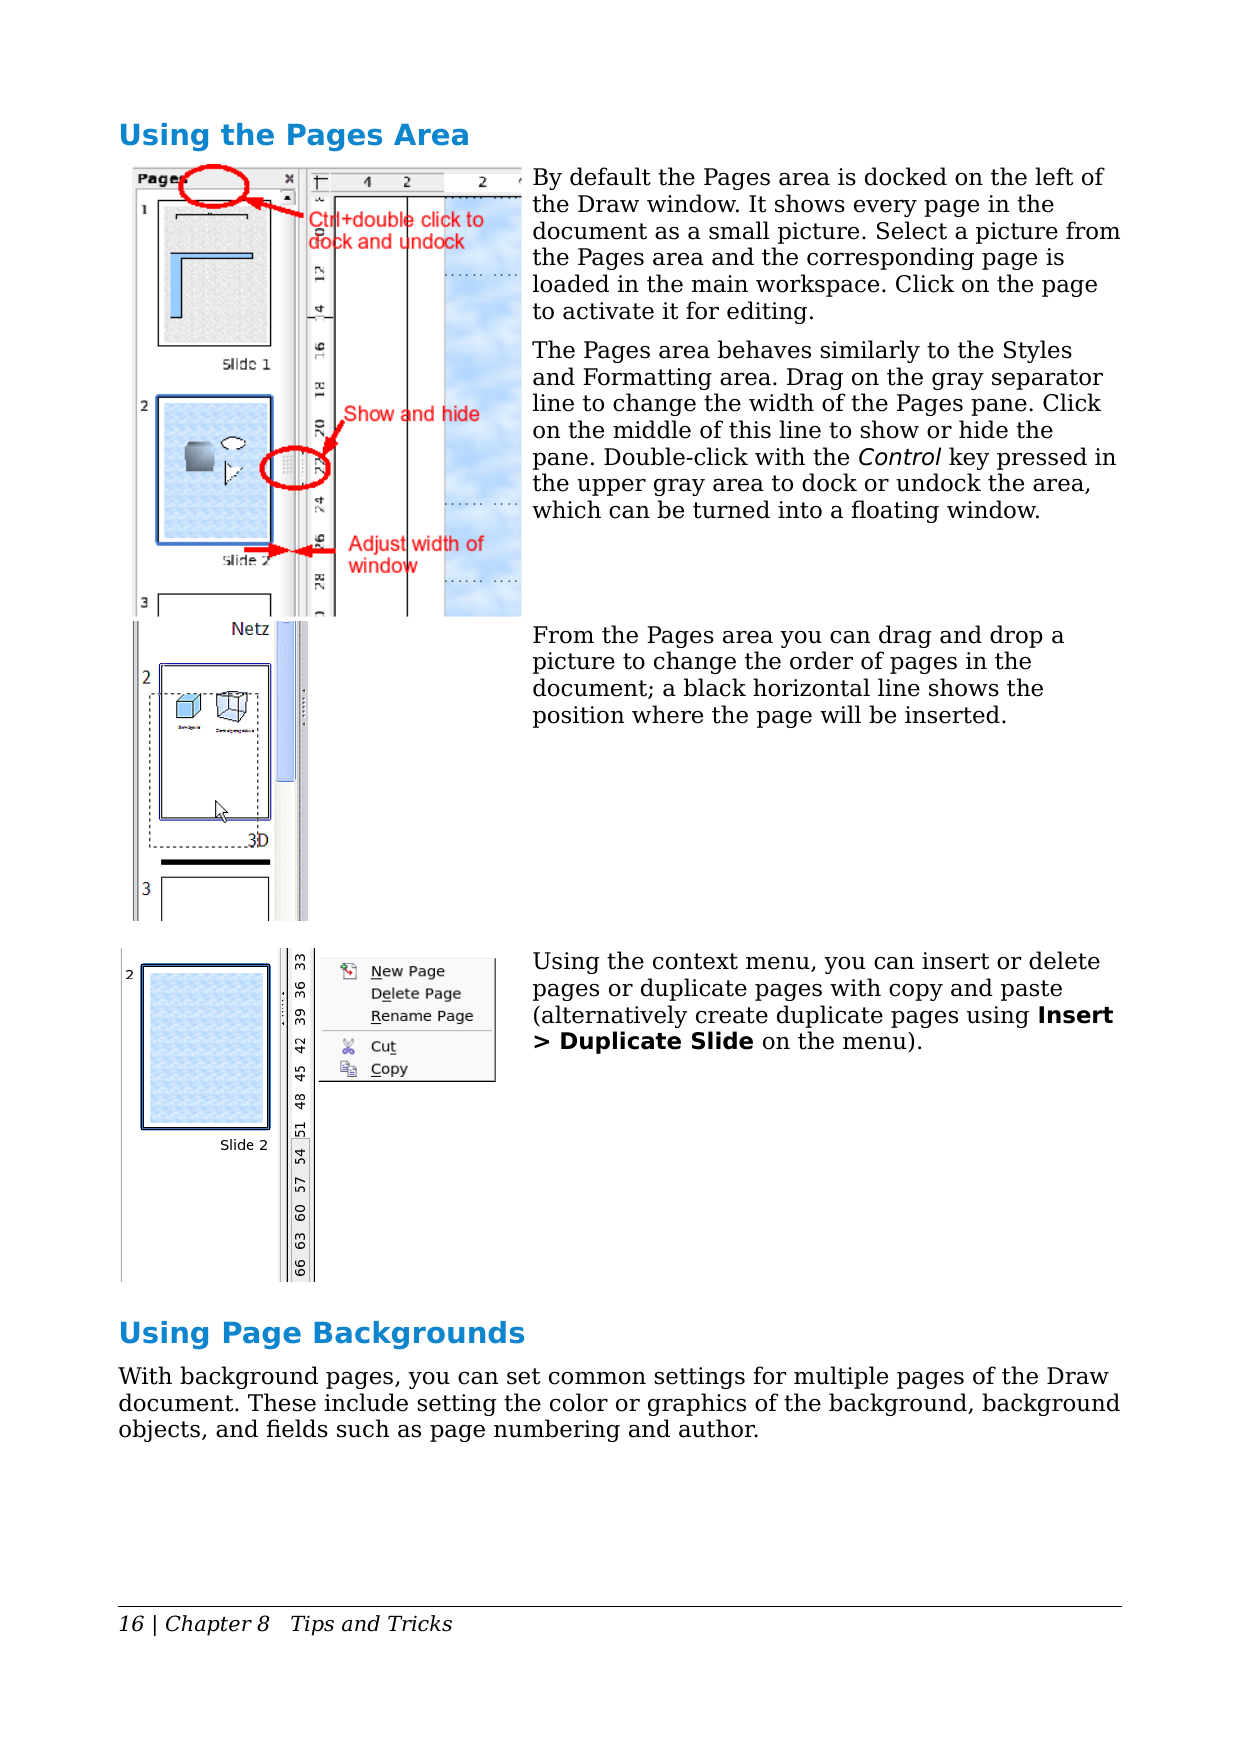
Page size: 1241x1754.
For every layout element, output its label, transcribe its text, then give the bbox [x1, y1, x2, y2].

picture [120, 948, 496, 1282]
table_header By default the Pages area is docked on the left of the Draw window. It shows every page in the document as a small picture. Select a picture from the Pages area and the corresponding page is loaded in the main workspace. Click on the page to activate it for editing. The Pages area behaves similarly to the Styles and Formatting area. Drag on the gray separator line to change the width of the Pages pane. Click on the middle of this line to show or hide the pane. Double-click with the Control key pressed in the upper gray area to dock or undock the area, which can be turned into a floating window. [532, 165, 1122, 622]
table_cell From the Pages area you can drag and drop a picture to change the order of pages in the document; a black horizontal line shows the position where the page will be inserted. [532, 622, 1122, 948]
table_cell [120, 622, 532, 948]
picture [132, 621, 308, 921]
subtitle Using the Pages Area [118, 118, 1122, 152]
table_header [120, 165, 532, 622]
picture [132, 164, 523, 618]
table_cell [475, 949, 532, 1281]
table_cell Using the context menu, you can insert or delete pages or duplicate pages with copy and paste (alternatively create duplicate pages using Insert > Duplicate Slide on the menu). [532, 949, 1122, 1281]
text With background pages, you can set common settings for multiple pages of the Draw document. These include setting the color or graphics of the background, background objects, and fields such as page numbering and author. [118, 1363, 1122, 1443]
subtitle Using Page Backgrounds [118, 1317, 1122, 1351]
